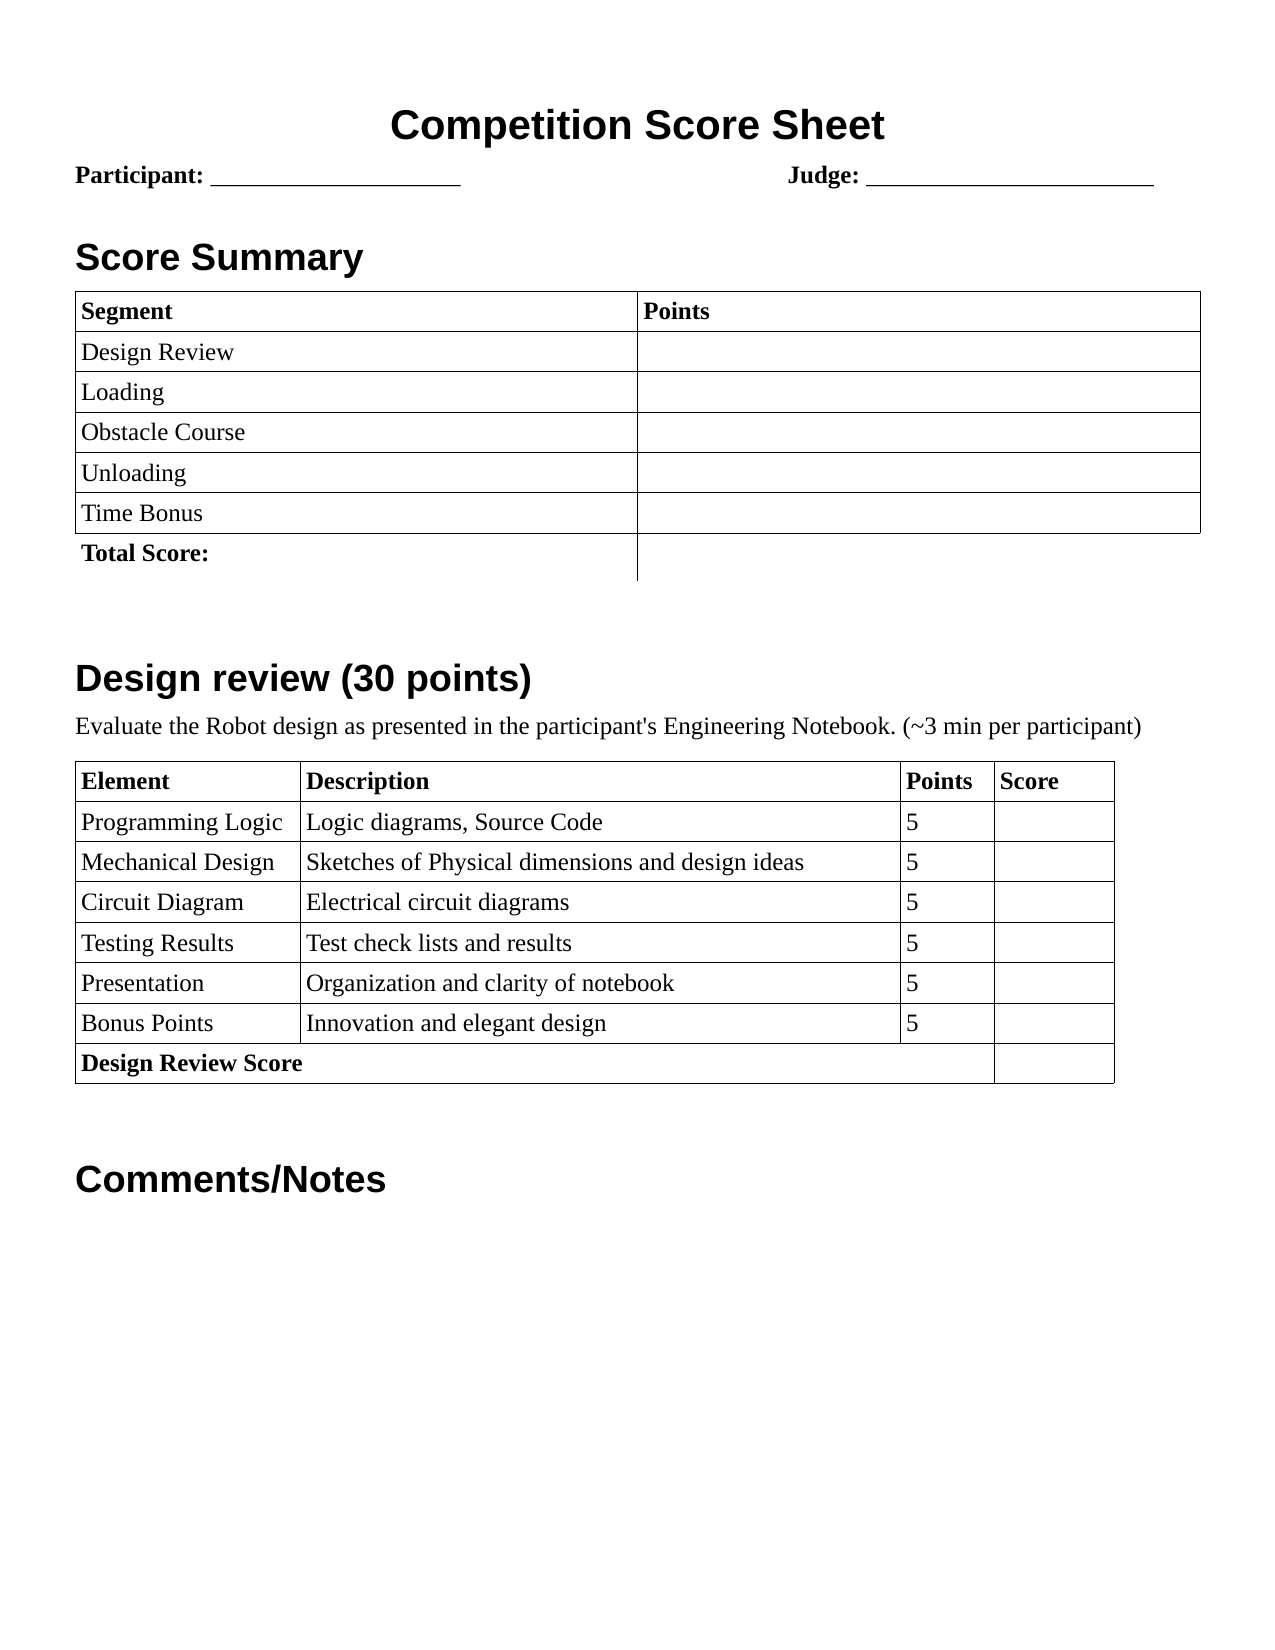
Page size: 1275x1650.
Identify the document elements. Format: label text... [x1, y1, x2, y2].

table_cell [995, 923, 1114, 962]
table_cell 5 [901, 1004, 994, 1043]
table_cell 5 [901, 802, 994, 841]
table_header Description [301, 762, 900, 801]
table_cell [995, 842, 1114, 881]
table_cell [638, 332, 1200, 371]
table_cell Sketches of Physical dimensions and design ideas [301, 842, 900, 881]
table_cell [995, 882, 1114, 922]
table_cell 5 [901, 842, 994, 881]
title Competition Score Sheet [75, 100, 1200, 148]
table_cell Design Review [76, 332, 637, 371]
table_cell [995, 1004, 1114, 1043]
table_header Points [638, 292, 1200, 331]
table_cell Loading [76, 372, 637, 412]
table_cell Circuit Diagram [76, 882, 300, 922]
table_header Score [995, 762, 1114, 801]
table_cell Mechanical Design [76, 842, 300, 881]
table_header Element [76, 762, 300, 801]
subtitle Design review (30 points) [75, 655, 1200, 699]
table_cell Obstacle Course [76, 413, 637, 452]
table_cell [995, 802, 1114, 841]
table_cell Innovation and elegant design [301, 1004, 900, 1043]
table_cell 5 [901, 963, 994, 1002]
text Participant: ____________________ Judge: _______________________ [75, 160, 1200, 189]
table_cell Unloading [76, 453, 637, 492]
table_cell Testing Results [76, 923, 300, 962]
table_header Segment [76, 292, 637, 331]
subtitle Comments/Notes [75, 1157, 1200, 1201]
table_cell Programming Logic [76, 802, 300, 841]
table_header Points [901, 762, 994, 801]
table_cell [638, 453, 1200, 492]
table_cell Bonus Points [76, 1004, 300, 1043]
text Evaluate the Robot design as presented in the participant's Engineering Notebook. (~3 min per participant) [75, 711, 1200, 740]
table_cell [638, 413, 1200, 452]
table_cell [995, 963, 1114, 1002]
table_cell Total Score: [75, 534, 637, 581]
table_cell Design Review Score [76, 1044, 994, 1083]
subtitle Score Summary [75, 234, 1200, 278]
table_cell Time Bonus [76, 493, 637, 532]
table_cell Organization and clarity of notebook [301, 963, 900, 1002]
table_cell Electrical circuit diagrams [301, 882, 900, 922]
table_cell 5 [901, 923, 994, 962]
table_cell Logic diagrams, Source Code [301, 802, 900, 841]
table_cell [638, 493, 1200, 532]
table_cell [638, 534, 1200, 581]
table_cell [995, 1044, 1114, 1083]
table_cell 5 [901, 882, 994, 922]
table_cell Test check lists and results [301, 923, 900, 962]
table_cell Presentation [76, 963, 300, 1002]
table_cell [638, 372, 1200, 412]
